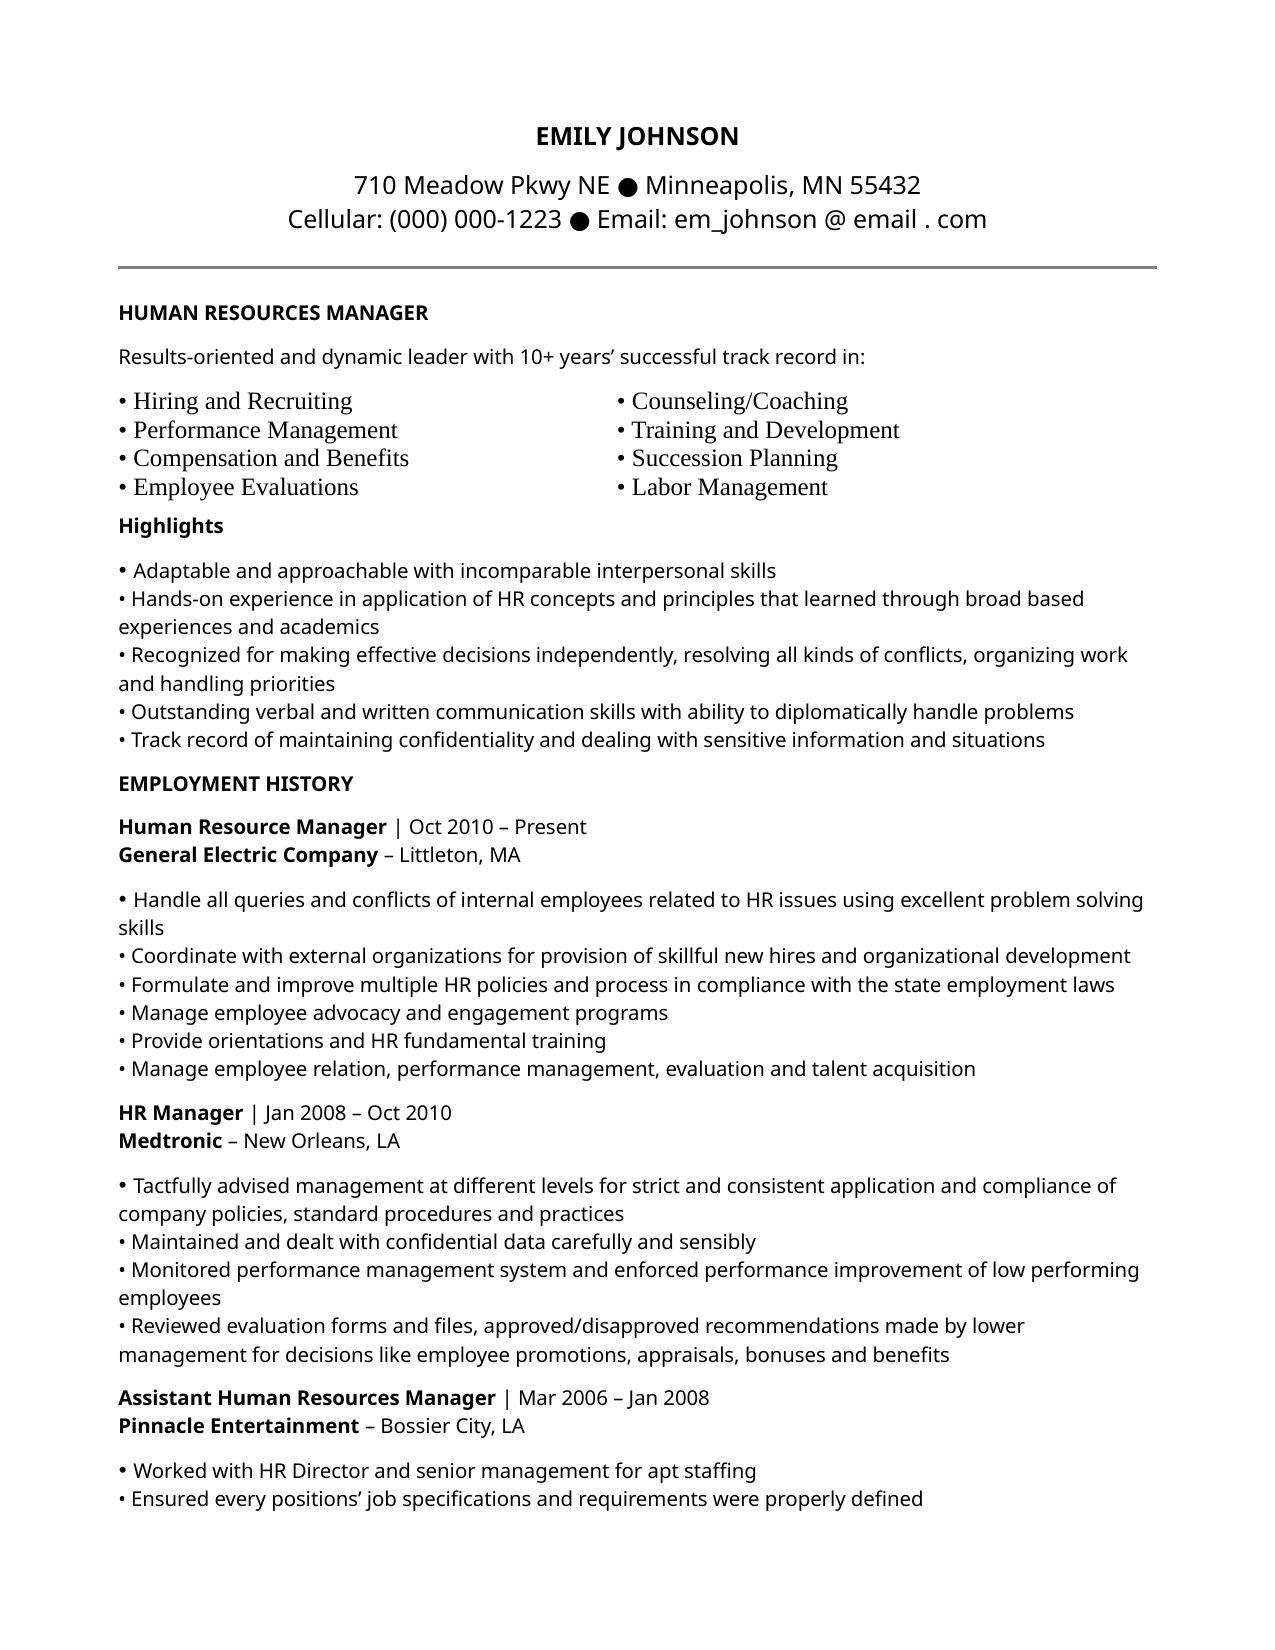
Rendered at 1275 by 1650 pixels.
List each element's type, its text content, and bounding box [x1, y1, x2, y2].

table_header • Hiring and Recruiting [118, 386, 617, 415]
table_cell • Succession Planning [617, 444, 1115, 472]
table_cell • Compensation and Benefits [118, 444, 617, 472]
table_header • Counseling/Coaching [617, 386, 1115, 415]
text EMPLOYMENT HISTORY [118, 769, 1157, 797]
text Highlights [118, 511, 1157, 539]
text • Adaptable and approachable with incomparable interpersonal skills • Hands-on experience in application of HR concepts and principles that learned through broad based experiences and academics • Recognized for making effective decisions independently, resolving all kinds of conflicts, organizing work and handling priorities • Outstanding verbal and written communication skills with ability to diplomatically handle problems • Track record of maintaining confidentiality and dealing with sensitive information and situations [118, 555, 1157, 753]
table_cell • Labor Management [617, 472, 1115, 511]
text 710 Meadow Pkwy NE ● Minneapolis, MN 55432 Cellular: (000) 000-1223 ● Email: em_johnson @ email . com [118, 168, 1157, 236]
text Results-oriented and dynamic leader with 10+ years’ successful track record in: [118, 342, 1157, 370]
text Assistant Human Resources Manager | Mar 2006 – Jan 2008 Pinnacle Entertainment – Bossier City, LA [118, 1383, 1157, 1440]
text • Worked with HR Director and senior management for apt staffing • Ensured every positions’ job specifications and requirements were properly defined [118, 1455, 1157, 1513]
text HR Manager | Jan 2008 – Oct 2010 Medtronic – New Orleans, LA [118, 1098, 1157, 1154]
table_cell • Performance Management [118, 415, 617, 443]
text HUMAN RESOURCES MANAGER [118, 298, 1157, 327]
text EMILY JOHNSON [118, 118, 1157, 152]
table_cell • Training and Development [617, 415, 1115, 443]
text • Tactfully advised management at different levels for strict and consistent application and compliance of company policies, standard procedures and practices • Maintained and dealt with confidential data carefully and sensibly • Monitored performance management system and enforced performance improvement of low performing employees • Reviewed evaluation forms and files, approved/disapproved recommendations made by lower management for decisions like employee promotions, appraisals, bonuses and benefits [118, 1170, 1157, 1368]
table_cell • Employee Evaluations [118, 472, 617, 511]
text Human Resource Manager | Oct 2010 – Present General Electric Company – Littleton, MA [118, 812, 1157, 869]
text • Handle all queries and conflicts of internal employees related to HR issues using excellent problem solving skills • Coordinate with external organizations for provision of skillful new hires and organizational development • Formulate and improve multiple HR policies and process in compliance with the state employment laws • Manage employee advocacy and engagement programs • Provide orientations and HR fundamental training • Manage employee relation, performance management, evaluation and talent acquisition [118, 884, 1157, 1082]
